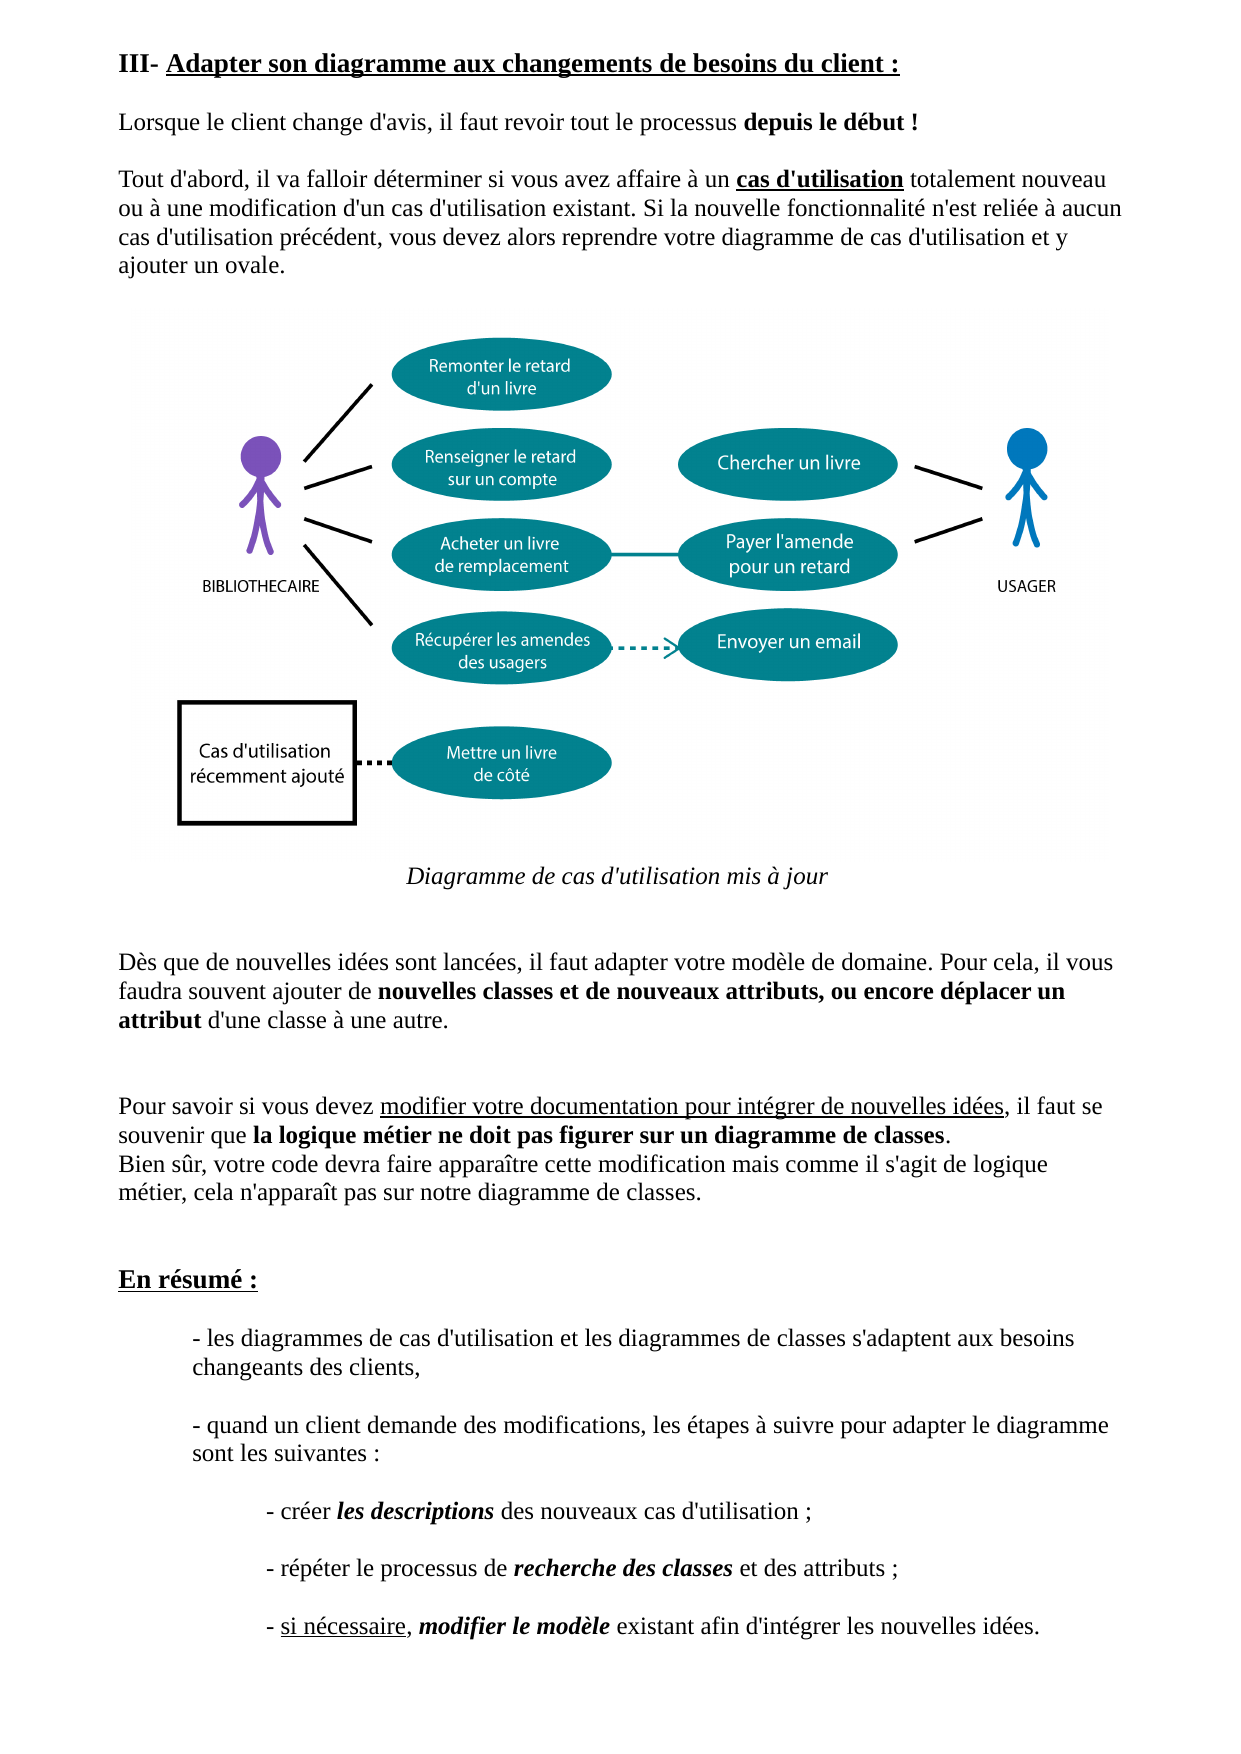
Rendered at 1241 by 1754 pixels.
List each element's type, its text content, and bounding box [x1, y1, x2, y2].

text - si nécessaire, modifier le modèle existant afin d'intégrer les nouvelles idées. [118, 1611, 1122, 1640]
text Pour savoir si vous devez modifier votre documentation pour intégrer de nouvelles idées, il faut se souvenir que la logique métier ne doit pas figurer sur un diagramme de classes. [118, 1091, 1122, 1149]
picture [131, 308, 1109, 862]
text Diagramme de cas d'utilisation mis à jour [118, 308, 1122, 890]
text - quand un client demande des modifications, les étapes à suivre pour adapter le diagramme sont les suivantes : [118, 1410, 1122, 1467]
text III- Adapter son diagramme aux changements de besoins du client : [118, 47, 1122, 78]
text Dès que de nouvelles idées sont lancées, il faut adapter votre modèle de domaine. Pour cela, il vous faudra souvent ajouter de nouvelles classes et de nouveaux attributs, ou encore déplacer un attribut d'une classe à une autre. [118, 947, 1122, 1034]
text Bien sûr, votre code devra faire apparaître cette modification mais comme il s'agit de logique métier, cela n'apparaît pas sur notre diagramme de classes. [118, 1149, 1122, 1206]
text Lorsque le client change d'avis, il faut revoir tout le processus depuis le début ! [118, 107, 1122, 136]
text - créer les descriptions des nouveaux cas d'utilisation ; [118, 1496, 1122, 1525]
text En résumé : [118, 1264, 1122, 1295]
text Tout d'abord, il va falloir déterminer si vous avez affaire à un cas d'utilisation totalement nouveau ou à une modification d'un cas d'utilisation existant. Si la nouvelle fonctionnalité n'est reliée à aucun cas d'utilisation précédent, vous devez alors reprendre votre diagramme de cas d'utilisation et y ajouter un ovale. [118, 164, 1122, 279]
text - répéter le processus de recherche des classes et des attributs ; [118, 1553, 1122, 1582]
text - les diagrammes de cas d'utilisation et les diagrammes de classes s'adaptent aux besoins changeants des clients, [118, 1323, 1122, 1381]
